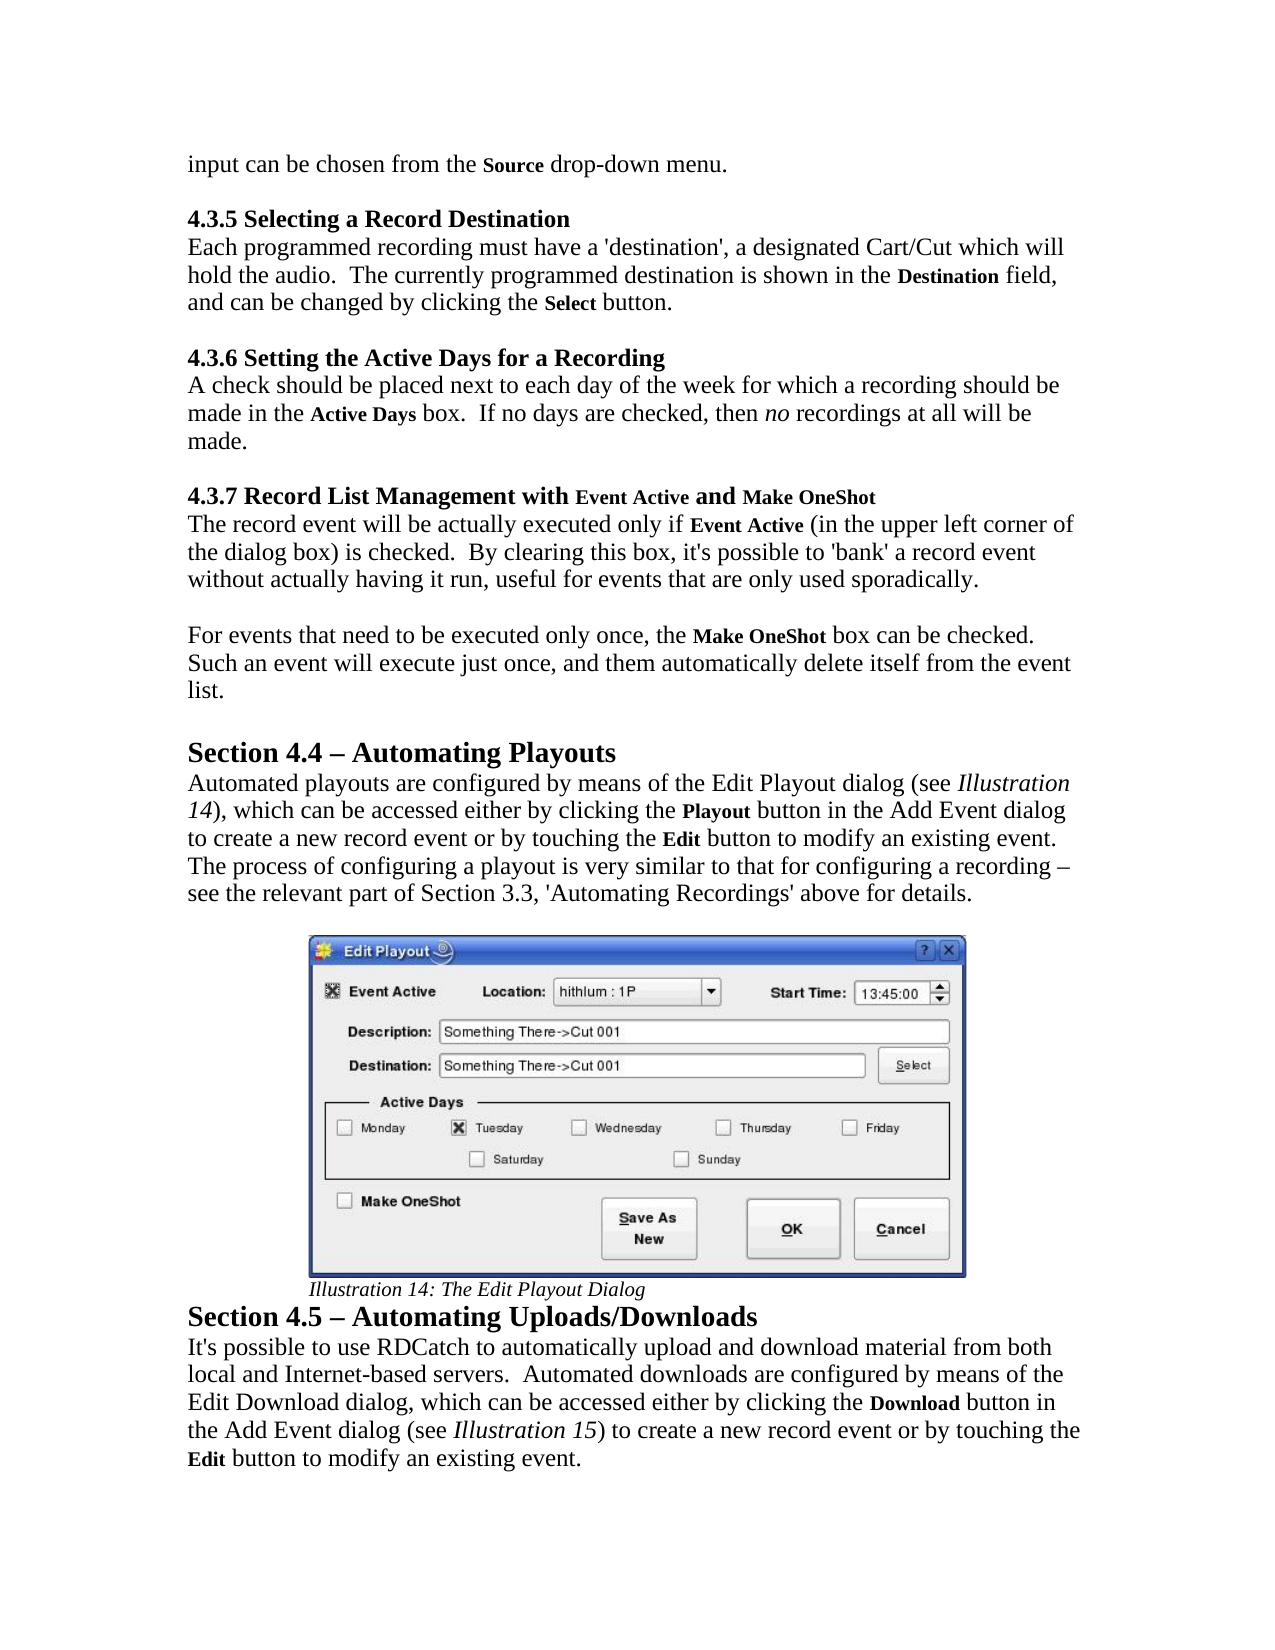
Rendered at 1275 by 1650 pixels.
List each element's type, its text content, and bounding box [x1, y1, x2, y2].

text Automated playouts are configured by means of the Edit Playout dialog (see Illustration 14), which can be accessed either by clicking the Playout button in the Add Event dialog to create a new record event or by touching the Edit button to modify an existing event. The process of configuring a playout is very similar to that for configuring a recording – see the relevant part of Section 3.3, 'Automating Recordings' above for details. [187, 769, 1087, 907]
text 4.3.5 Selecting a Record Destination [187, 205, 1087, 233]
text For events that need to be executed only once, the Make OneShot box can be checked. Such an event will execute just once, and them automatically delete itself from the event list. [187, 621, 1087, 704]
text Section 4.4 – Automating Playouts [187, 736, 1087, 769]
picture [308, 935, 967, 1278]
text A check should be placed next to each day of the week for which a recording should be made in the Active Days box. If no days are checked, then no recordings at all will be made. [187, 372, 1087, 455]
text 4.3.6 Setting the Active Days for a Recording [187, 344, 1087, 372]
text Each programmed recording must have a 'destination', a designated Cart/Cut which will hold the audio. The currently programmed destination is shown in the Destination field, and can be changed by clicking the Select button. [187, 233, 1087, 316]
text The record event will be actually executed only if Event Active (in the upper left corner of the dialog box) is checked. By clearing this box, it's possible to 'bank' a record event without actually having it run, useful for events that are only used sporadically. [187, 510, 1087, 593]
text It's possible to use RDCatch to automatically upload and download material from both local and Internet-based servers. Automated downloads are configured by means of the Edit Download dialog, which can be accessed either by clicking the Download button in the Add Event dialog (see Illustration 15) to create a new record event or by touching the Edit button to modify an existing event. [187, 1333, 1087, 1471]
text Section 4.5 – Automating Uploads/Downloads [187, 1301, 1087, 1333]
text input can be chosen from the Source drop-down menu. [187, 150, 1087, 178]
text Illustration 14: The Edit Playout Dialog [308, 1278, 967, 1301]
text 4.3.7 Record List Management with Event Active and Make OneShot [187, 482, 1087, 510]
